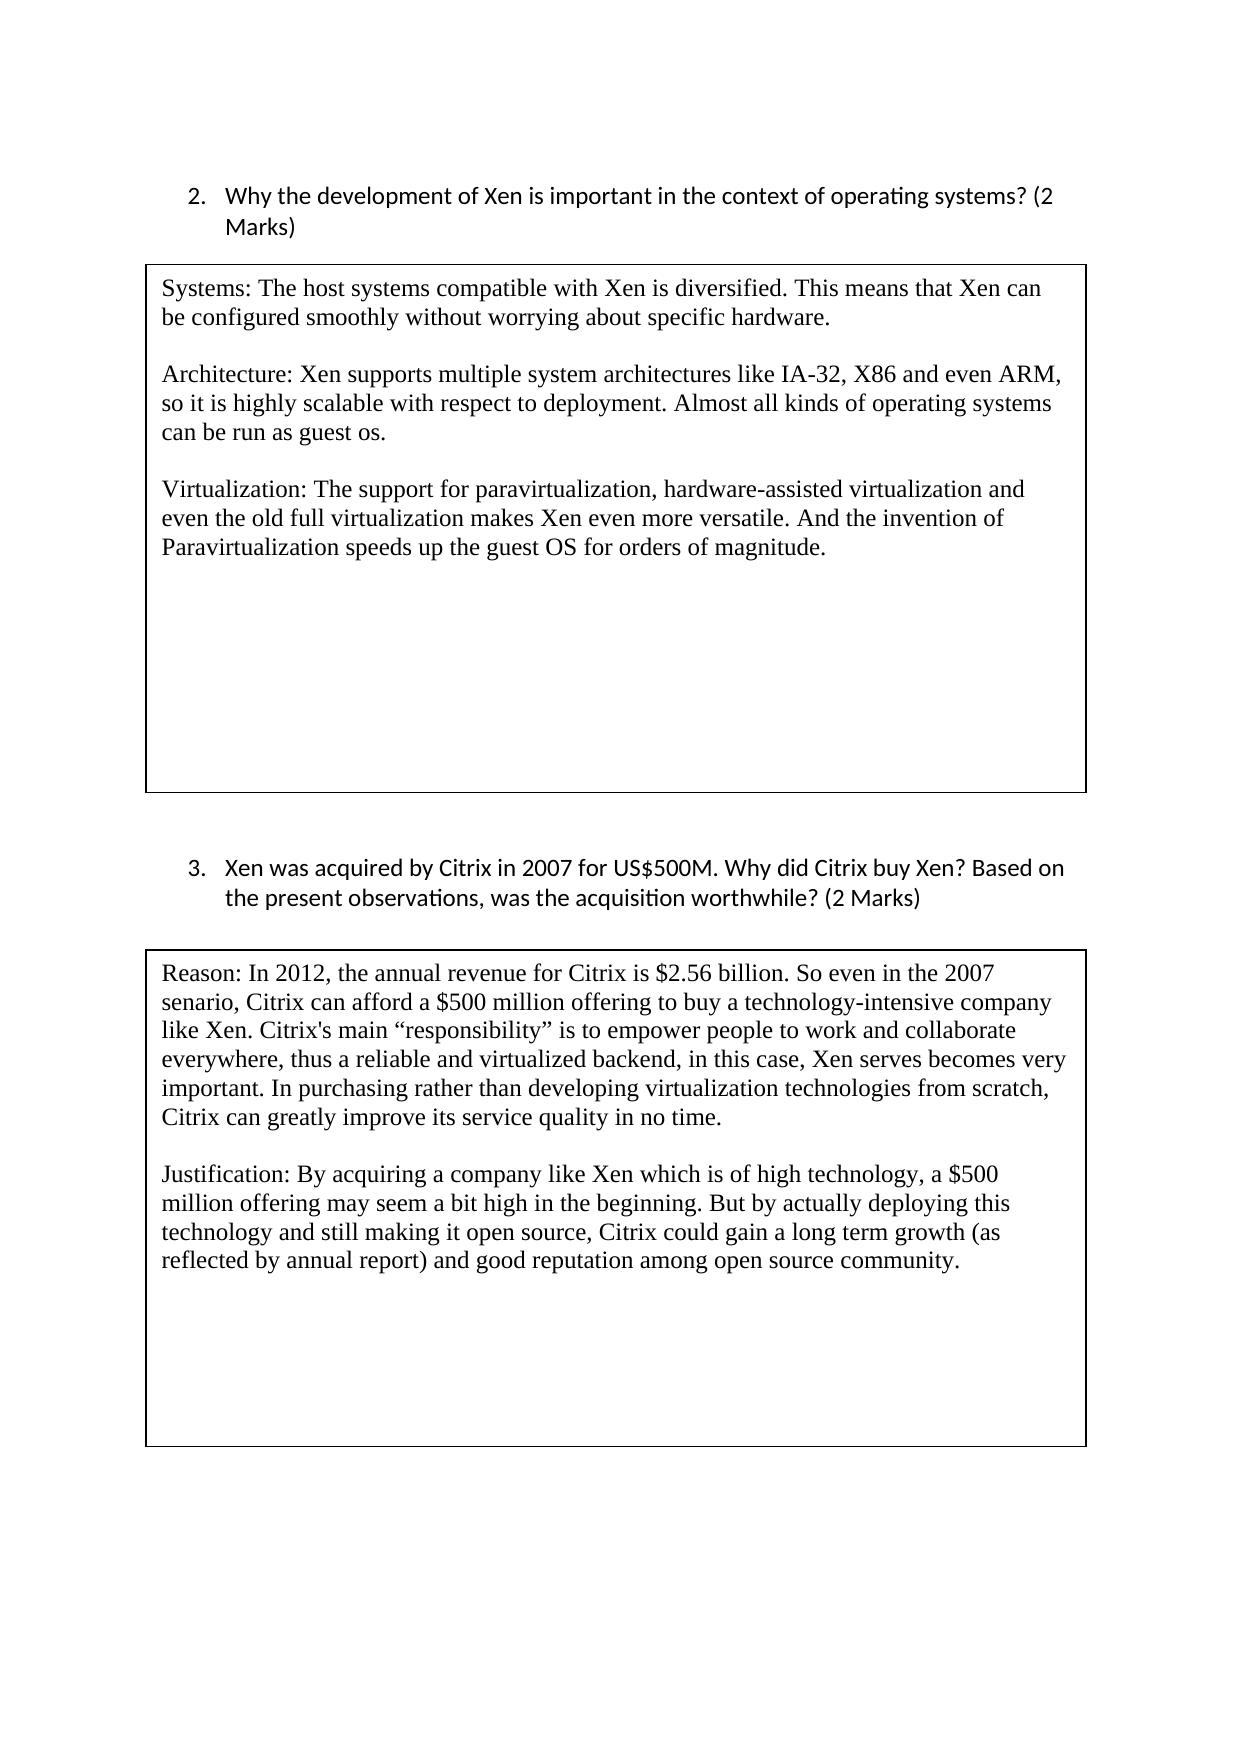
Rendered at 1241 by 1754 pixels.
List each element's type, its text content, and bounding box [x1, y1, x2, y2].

list Why the development of Xen is important in the context of operating systems? (2 Marks) [187, 181, 1090, 242]
list Xen was acquired by Citrix in 2007 for US$500M. Why did Citrix buy Xen? Based on the present observations, was the acquisition worthwhile? (2 Marks) [187, 852, 1090, 913]
text Architecture: Xen supports multiple system architectures like IA-32, X86 and even ARM, so it is highly scalable with respect to deployment. Almost all kinds of operating systems can be run as guest os. [161, 359, 1071, 445]
text Reason: In 2012, the annual revenue for Citrix is $2.56 billion. So even in the 2007 senario, Citrix can afford a $500 million offering to buy a technology-intensive company like Xen. Citrix's main “responsibility” is to empower people to work and collaborate everywhere, thus a reliable and virtualized backend, in this case, Xen serves becomes very important. In purchasing rather than developing virtualization technologies from scratch, Citrix can greatly improve its service quality in no time. [161, 958, 1071, 1131]
text Systems: The host systems compatible with Xen is diversified. This means that Xen can be configured smoothly without worrying about specific hardware. [161, 273, 1071, 330]
text Virtualization: The support for paravirtualization, hardware-assisted virtualization and even the old full virtualization makes Xen even more versatile. And the invention of Paravirtualization speeds up the guest OS for orders of magnitude. [161, 474, 1071, 560]
text Justification: By acquiring a company like Xen which is of high technology, a $500 million offering may seem a bit high in the beginning. But by actually deploying this technology and still making it open source, Citrix could gain a long term growth (as reflected by annual report) and good reputation among open source community. [161, 1159, 1071, 1274]
